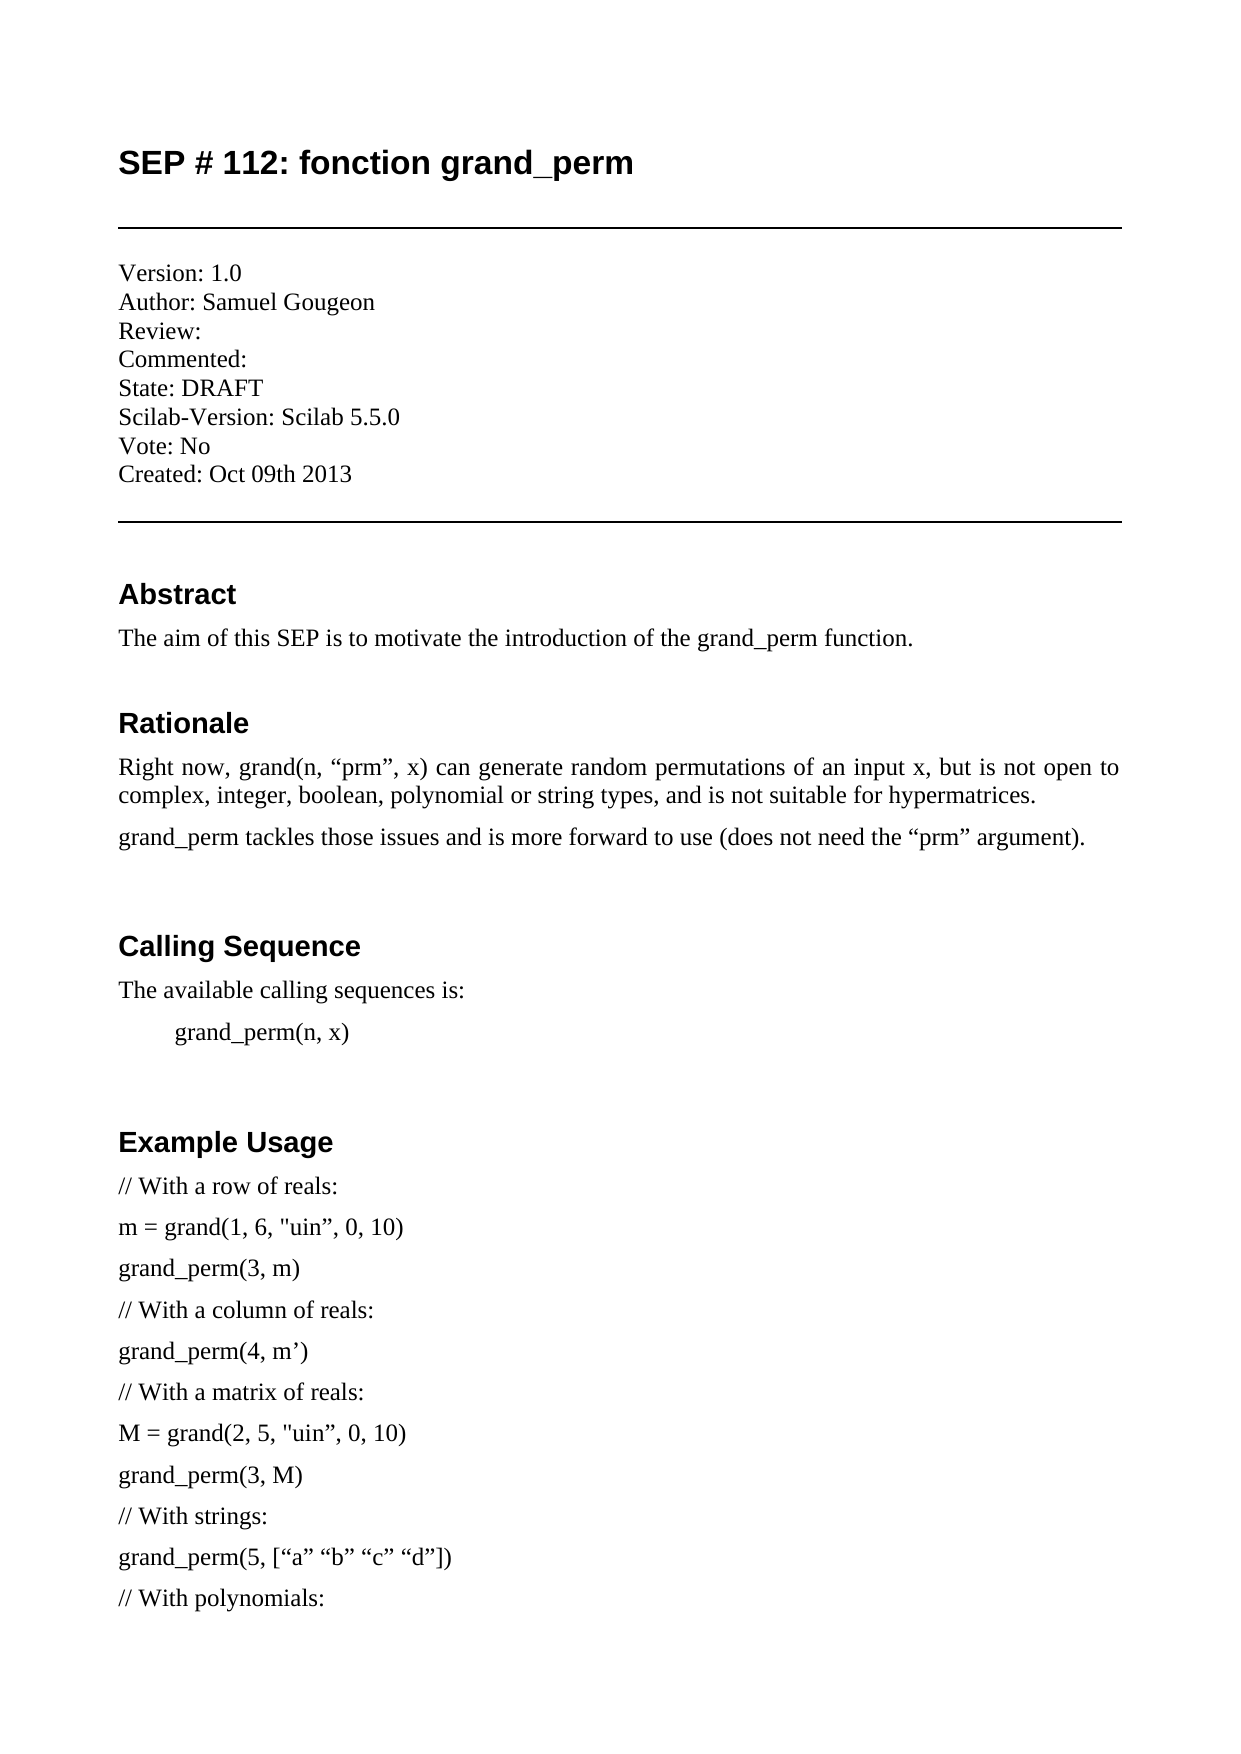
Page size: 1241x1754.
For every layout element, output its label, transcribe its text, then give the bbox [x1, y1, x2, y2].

text Commented: [118, 344, 1122, 373]
text grand_perm(5, [“a” “b” “c” “d”]) [118, 1542, 1122, 1571]
text Created: Oct 09th 2013 [118, 459, 1122, 488]
subtitle Example Usage [118, 1125, 1122, 1158]
text grand_perm tackles those issues and is more forward to use (does not need the “prm” argument). [118, 822, 1122, 851]
text Right now, grand(n, “prm”, x) can generate random permutations of an input x, but is not open to complex, integer, boolean, polynomial or string types, and is not suitable for hypermatrices. [118, 752, 1122, 809]
text // With strings: [118, 1501, 1122, 1530]
subtitle Abstract [118, 577, 1122, 611]
text State: DRAFT [118, 373, 1122, 402]
text Vote: No [118, 431, 1122, 459]
subtitle SEP # 112: fonction grand_perm [118, 143, 1122, 182]
text // With a row of reals: [118, 1171, 1122, 1200]
text Author: Samuel Gougeon [118, 287, 1122, 316]
text grand_perm(n, x) [118, 1017, 1122, 1046]
text // With a column of reals: [118, 1295, 1122, 1323]
text Scilab-Version: Scilab 5.5.0 [118, 402, 1122, 431]
text M = grand(2, 5, "uin”, 0, 10) [118, 1418, 1122, 1447]
text The available calling sequences is:﻿ [118, 975, 1122, 1004]
text // With a matrix of reals: [118, 1377, 1122, 1406]
subtitle Calling Sequence [118, 929, 1122, 963]
text grand_perm(3, M) [118, 1460, 1122, 1488]
subtitle Rationale [118, 706, 1122, 739]
text grand_perm(3, m) [118, 1253, 1122, 1282]
text The aim of this SEP is to motivate the introduction of the grand_perm function. [118, 623, 1122, 652]
text m = grand(1, 6, "uin”, 0, 10) [118, 1212, 1122, 1241]
text grand_perm(4, m’) [118, 1336, 1122, 1365]
text ﻿ [118, 1058, 1122, 1087]
text Version: 1.0 [118, 258, 1122, 287]
text // With polynomials: [118, 1583, 1122, 1612]
text Review: [118, 316, 1122, 344]
